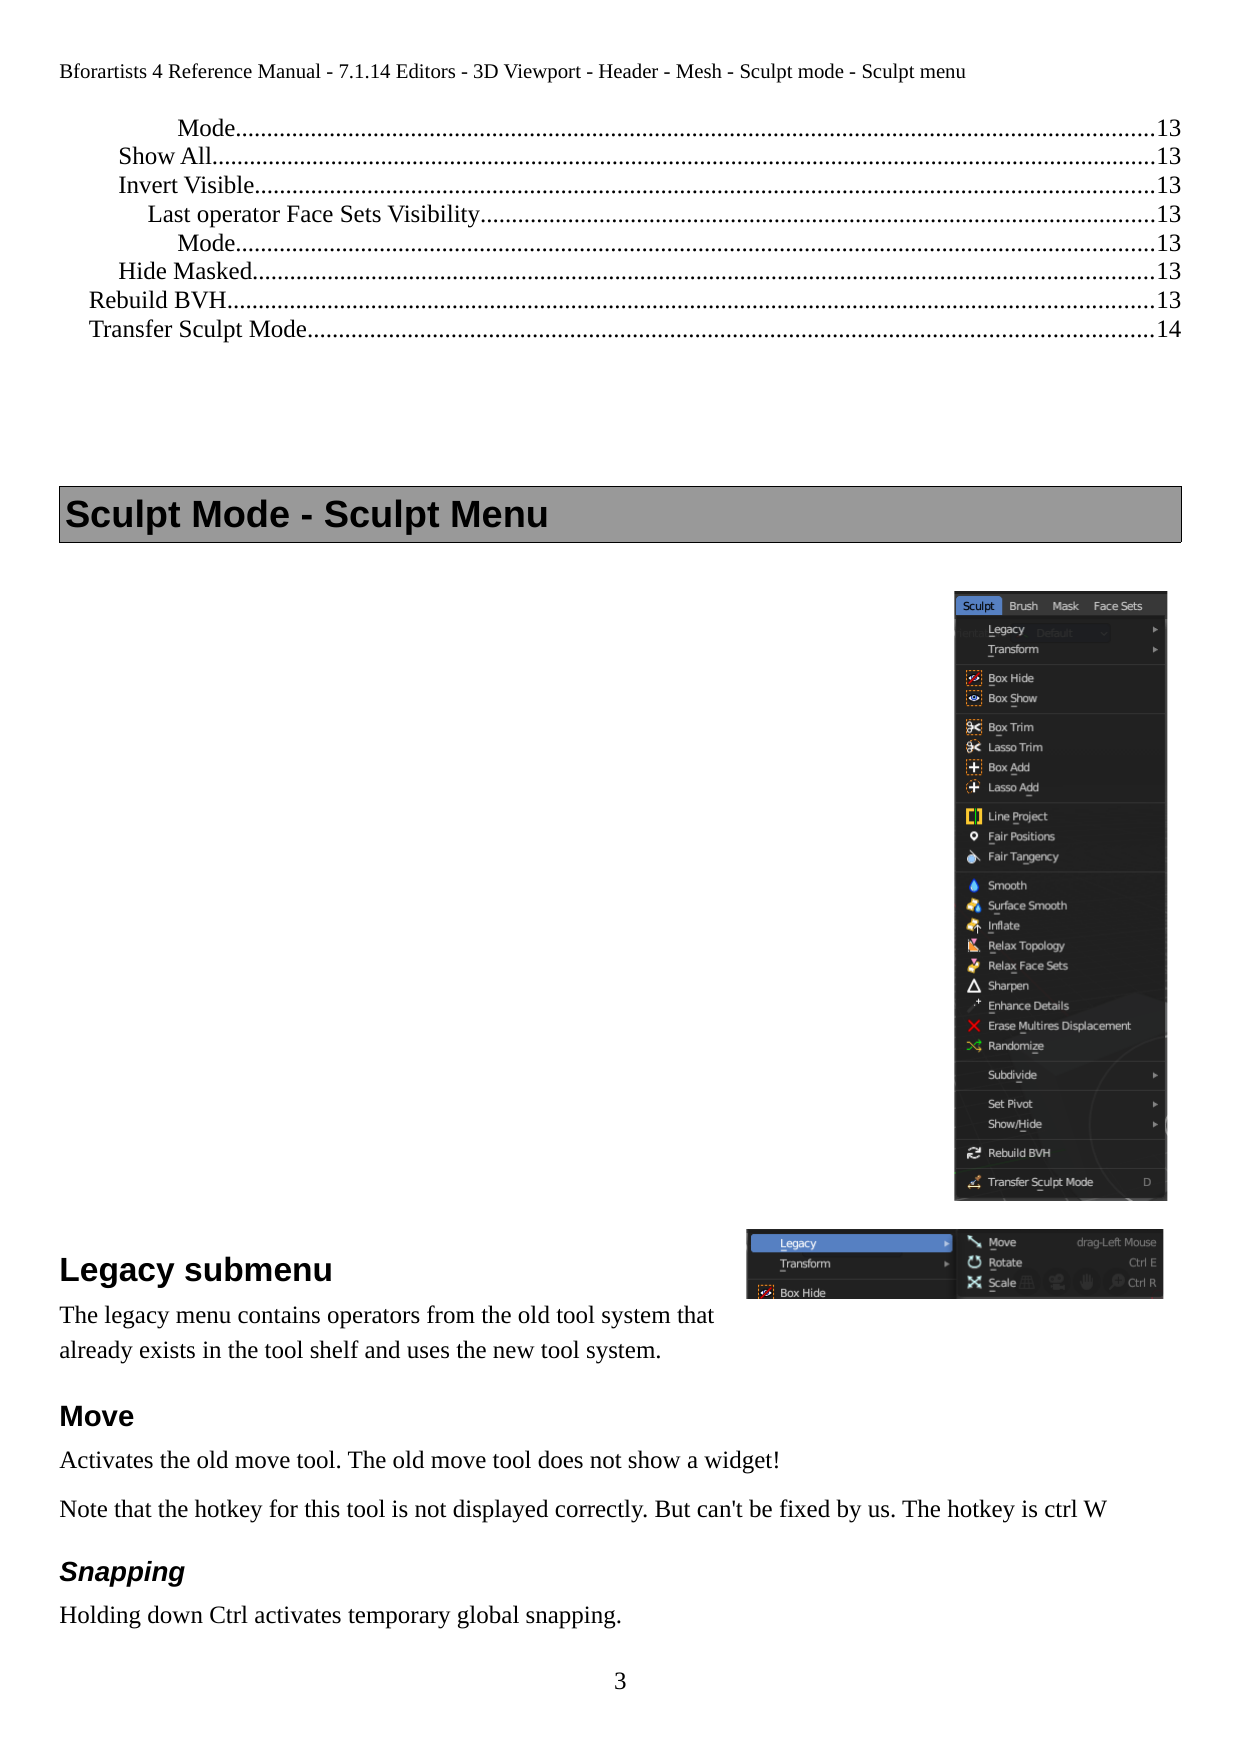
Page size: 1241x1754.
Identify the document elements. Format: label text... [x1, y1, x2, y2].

text Transfer Sculpt Mode 14 [88, 314, 1181, 343]
text The legacy menu contains operators from the old tool system that already exists in the tool shelf and uses the new tool system. [59, 1301, 1181, 1364]
subtitle Legacy submenu [59, 1249, 746, 1288]
subtitle [1164, 1249, 1181, 1288]
text Last operator Face Sets Visibility 13 [147, 199, 1181, 228]
picture [954, 591, 1168, 1201]
text Show All 13 [118, 141, 1181, 170]
table_header Sculpt Mode - Sculpt Menu [60, 487, 1181, 542]
text Rebuild BVH 13 [88, 285, 1181, 314]
text Mode 13 [177, 228, 1181, 256]
picture [746, 1229, 1164, 1299]
text Hide Masked 13 [118, 256, 1181, 285]
subtitle Snapping [59, 1556, 1181, 1587]
text Activates the old move tool. The old move tool does not show a widget! [59, 1445, 1181, 1474]
text Holding down Ctrl activates temporary global snapping. [59, 1600, 1181, 1629]
text Invert Visible 13 [118, 170, 1181, 199]
text Note that the hotkey for this tool is not displayed correctly. But can't be fixed by us. The hotkey is ctrl W [59, 1494, 1181, 1523]
text Mode 13 [177, 113, 1181, 141]
subtitle Move [59, 1399, 1181, 1432]
